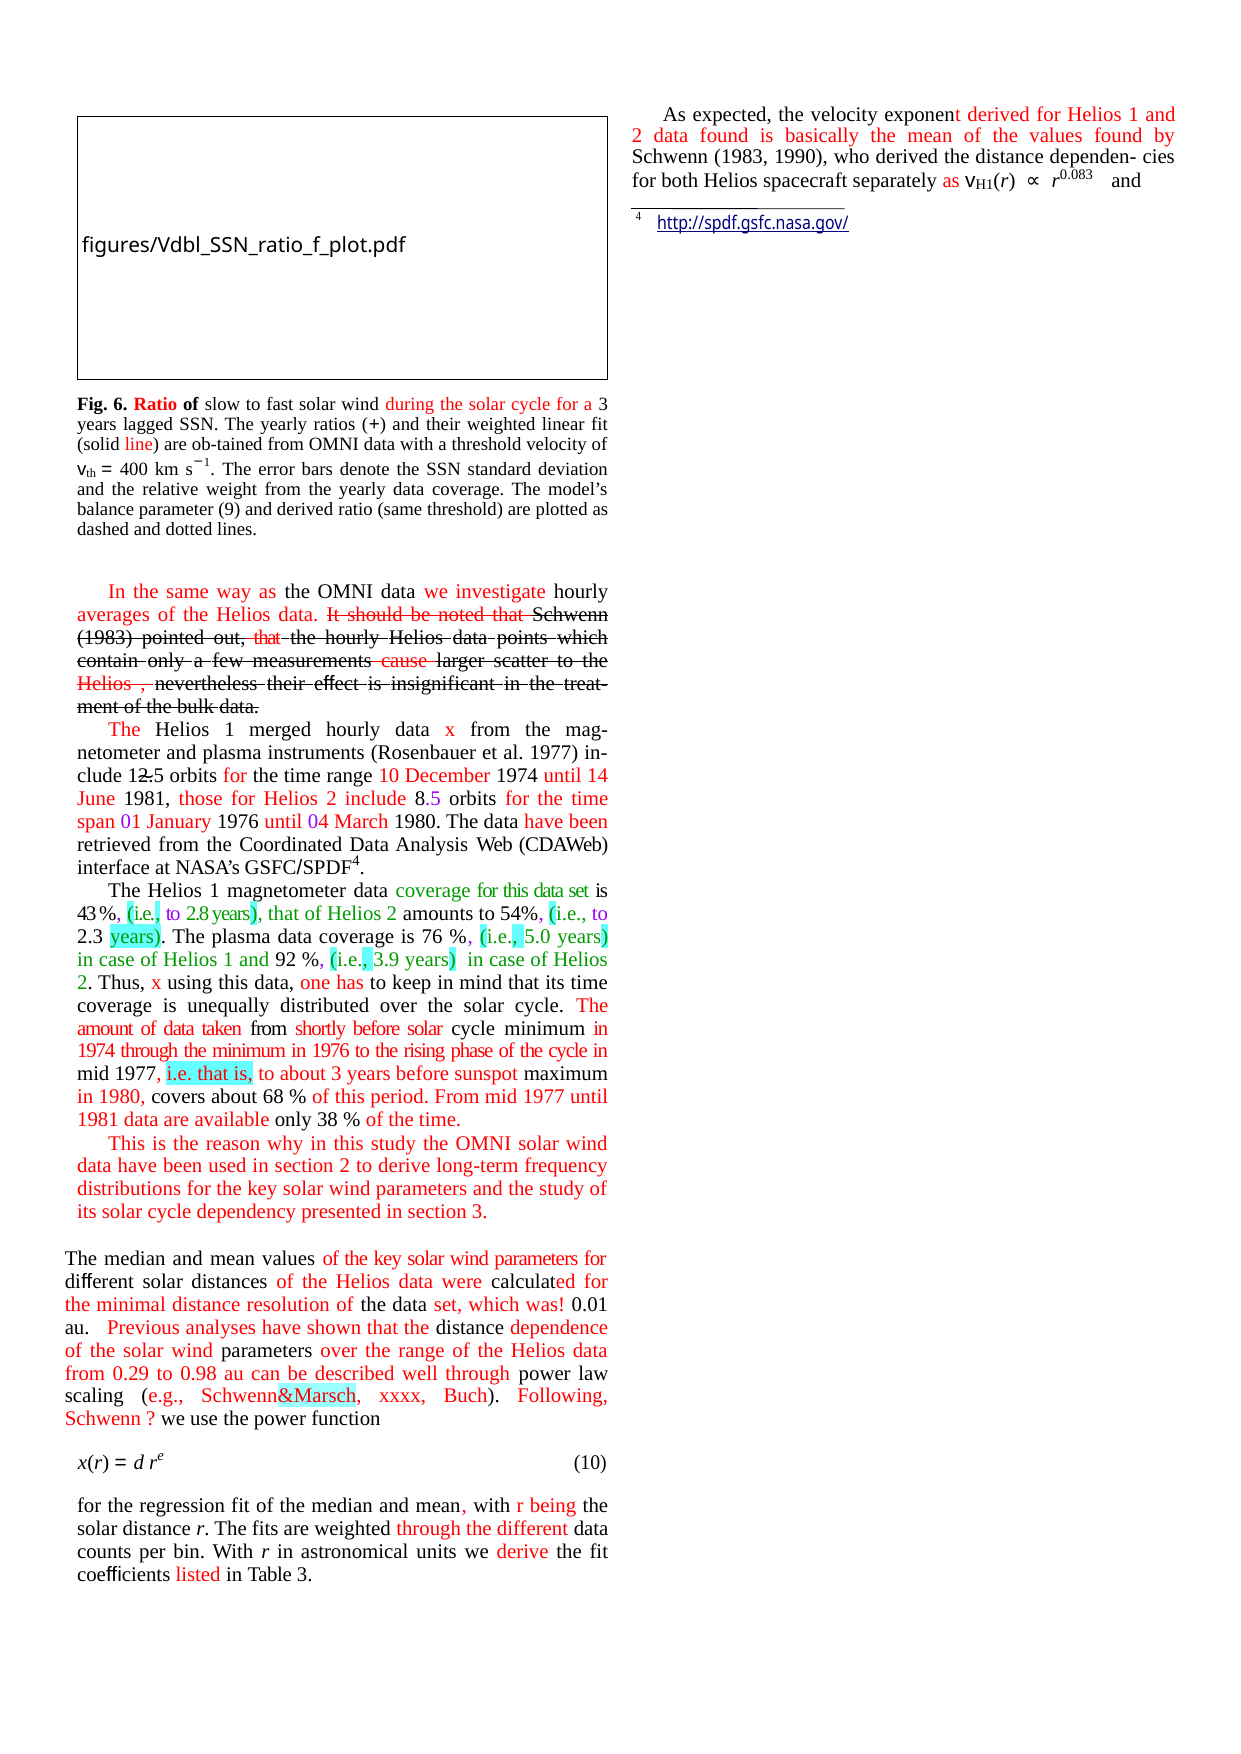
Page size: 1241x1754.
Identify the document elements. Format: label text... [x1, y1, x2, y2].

text This is the reason why in this study the OMNI solar wind data have been used in section 2 to derive long-term frequency distributions for the key solar wind parameters and the study of its solar cycle dependency presented in section 3. [77, 1132, 608, 1223]
text The Helios 1 merged hourly data x from the mag- netometer and plasma instruments (Rosenbauer et al. 1977) in- clude 12.5 orbits for the time range 10 December 1974 until 14 June 1981, those for Helios 2 include 8.5 orbits for the time span 01 January 1976 until 04 March 1980. The data have been retrieved from the Coordinated Data Analysis Web (CDAWeb) interface at NASA’s GSFC/SPDF4. [77, 718, 608, 879]
text As expected, the velocity exponent derived for Helios 1 and 2 data found is basically the mean of the values found by Schwenn (1983, 1990), who derived the distance dependen- cies for both Helios spacecraft separately as vH1(r) ∝ r0.083 and [632, 105, 1176, 193]
text Fig. 6. Ratio of slow to fast solar wind during the solar cycle for a 3 years lagged SSN. The yearly ratios (+) and their weighted linear fit (solid line) are ob-tained from OMNI data with a threshold velocity of vth = 400 km s−1. The error bars denote the SSN standard deviation and the relative weight from the yearly data coverage. The model’s balance parameter (9) and derived ratio (same threshold) are plotted as dashed and dotted lines. [77, 395, 608, 539]
text x(r) = d re (10) [78, 1446, 608, 1474]
text The Helios 1 magnetometer data coverage for this data set is 43 %, (i.e., to 2.8 years), that of Helios 2 amounts to 54%, (i.e., to 2.3 years). The plasma data coverage is 76 %, (i.e., 5.0 years) in case of Helios 1 and 92 %, (i.e., 3.9 years) in case of Helios 2. Thus, x using this data, one has to keep in mind that its time coverage is unequally distributed over the solar cycle. The amount of data taken from shortly before solar cycle minimum in 1974 through the minimum in 1976 to the rising phase of the cycle in mid 1977, i.e. that is, to about 3 years before sunspot maximum in 1980, covers about 68 % of this period. From mid 1977 until 1981 data are available only 38 % of the time. [77, 879, 608, 1131]
text In the same way as the OMNI data we investigate hourly averages of the Helios data. It should be noted that Schwenn (1983) pointed out, that the hourly Helios data points which contain only a few measurements cause larger scatter to the Helios , nevertheless their effect is insignificant in the treat- ment of the bulk data. [77, 580, 608, 718]
text figures/Vdbl_SSN_ratio_f_plot.pdf [82, 231, 608, 259]
text The median and mean values of the key solar wind parameters for different solar distances of the Helios data were calculated for the minimal distance resolution of the data set, which was! 0.01 au. Previous analyses have shown that the distance dependence of the solar wind parameters over the range of the Helios data from 0.29 to 0.98 au can be described well through power law scaling (e.g., Schwenn&Marsch, xxxx, Buch). Following, Schwenn ? we use the power function [64, 1247, 608, 1430]
text 4 http://spdf.gsfc.nasa.gov/ [636, 209, 1176, 234]
text for the regression fit of the median and mean, with r being the solar distance r. The fits are weighted through the different data counts per bin. With r in astronomical units we derive the fit coefficients listed in Table 3. [77, 1494, 608, 1586]
